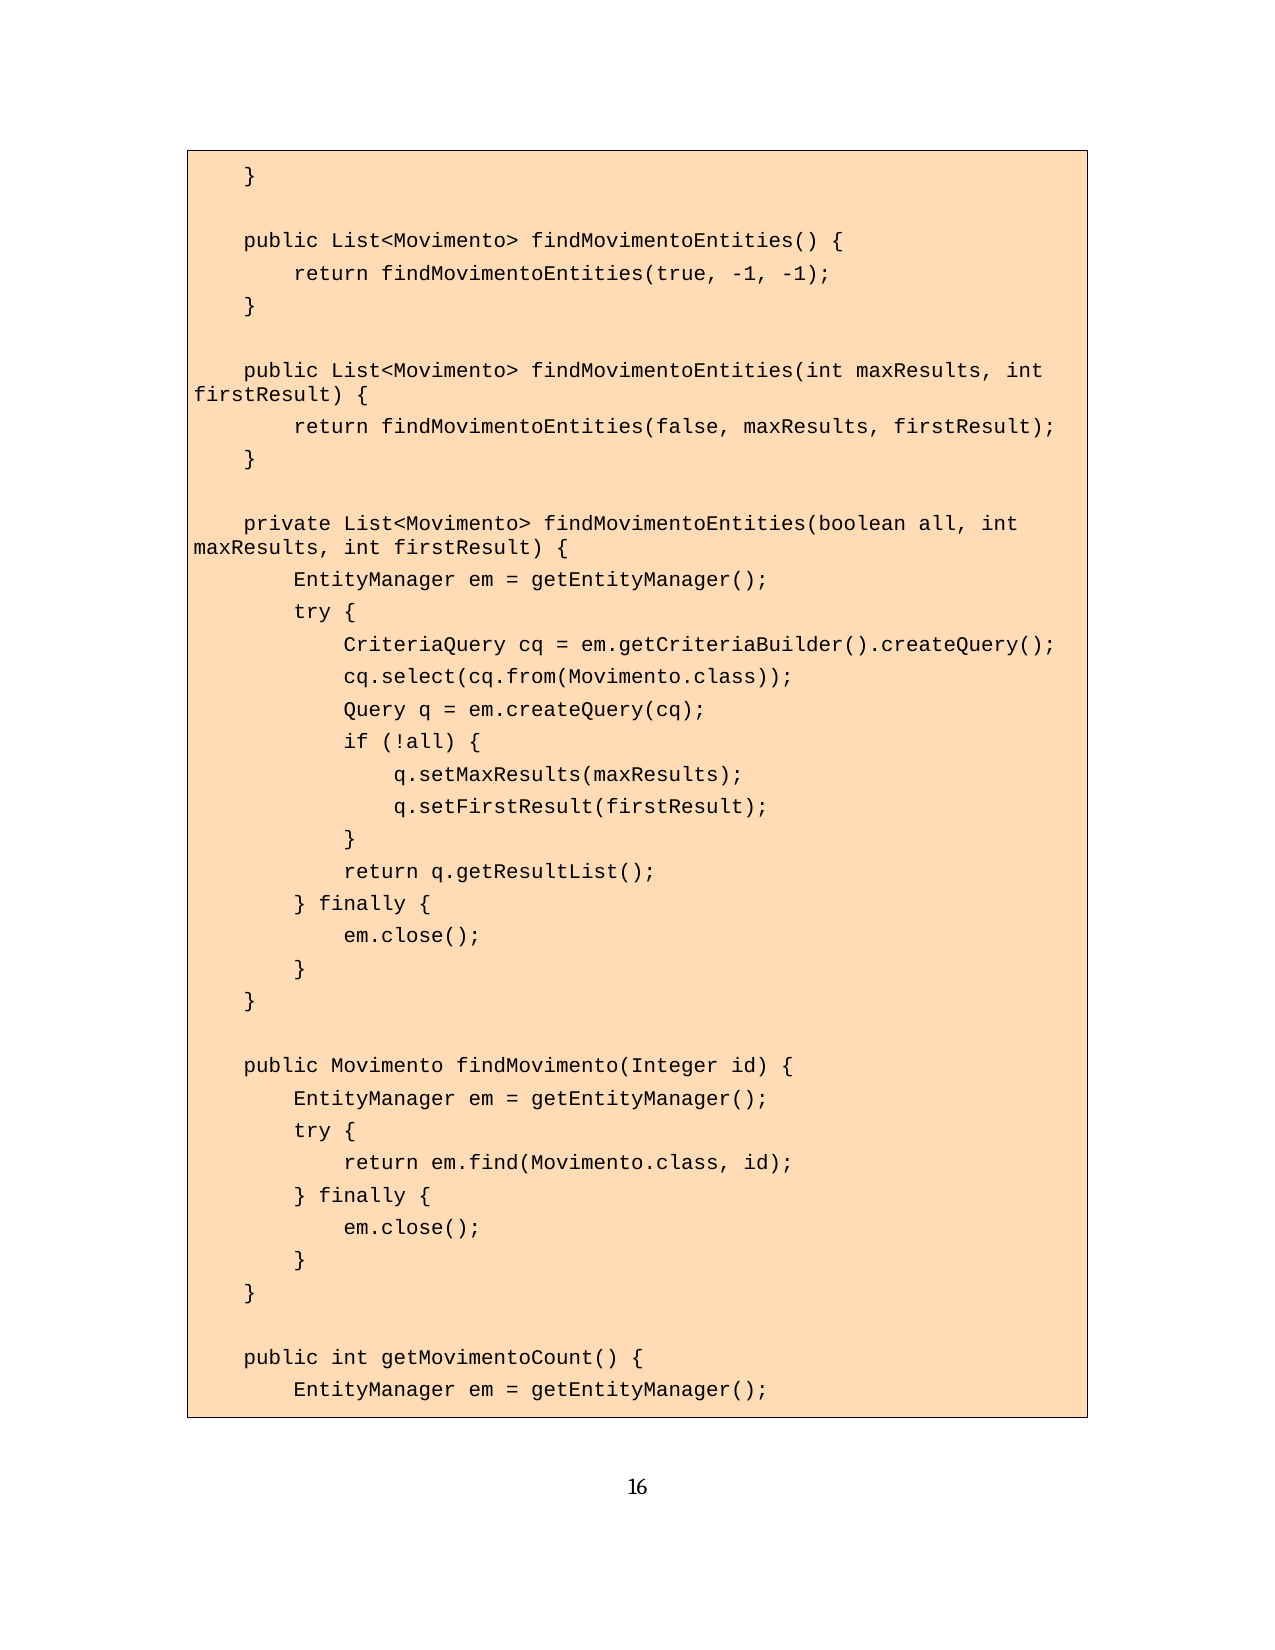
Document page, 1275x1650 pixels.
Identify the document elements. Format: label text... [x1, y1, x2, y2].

table_header } public List<Movimento> findMovimentoEntities() { return findMovimentoEntities(true, -1, -1); } public List<Movimento> findMovimentoEntities(int maxResults, int firstResult) { return findMovimentoEntities(false, maxResults, firstResult); } private List<Movimento> findMovimentoEntities(boolean all, int maxResults, int firstResult) { EntityManager em = getEntityManager(); try { CriteriaQuery cq = em.getCriteriaBuilder().createQuery(); cq.select(cq.from(Movimento.class)); Query q = em.createQuery(cq); if (!all) { q.setMaxResults(maxResults); q.setFirstResult(firstResult); } return q.getResultList(); } finally { em.close(); } } public Movimento findMovimento(Integer id) { EntityManager em = getEntityManager(); try { return em.find(Movimento.class, id); } finally { em.close(); } } public int getMovimentoCount() { EntityManager em = getEntityManager(); [188, 151, 1087, 1417]
